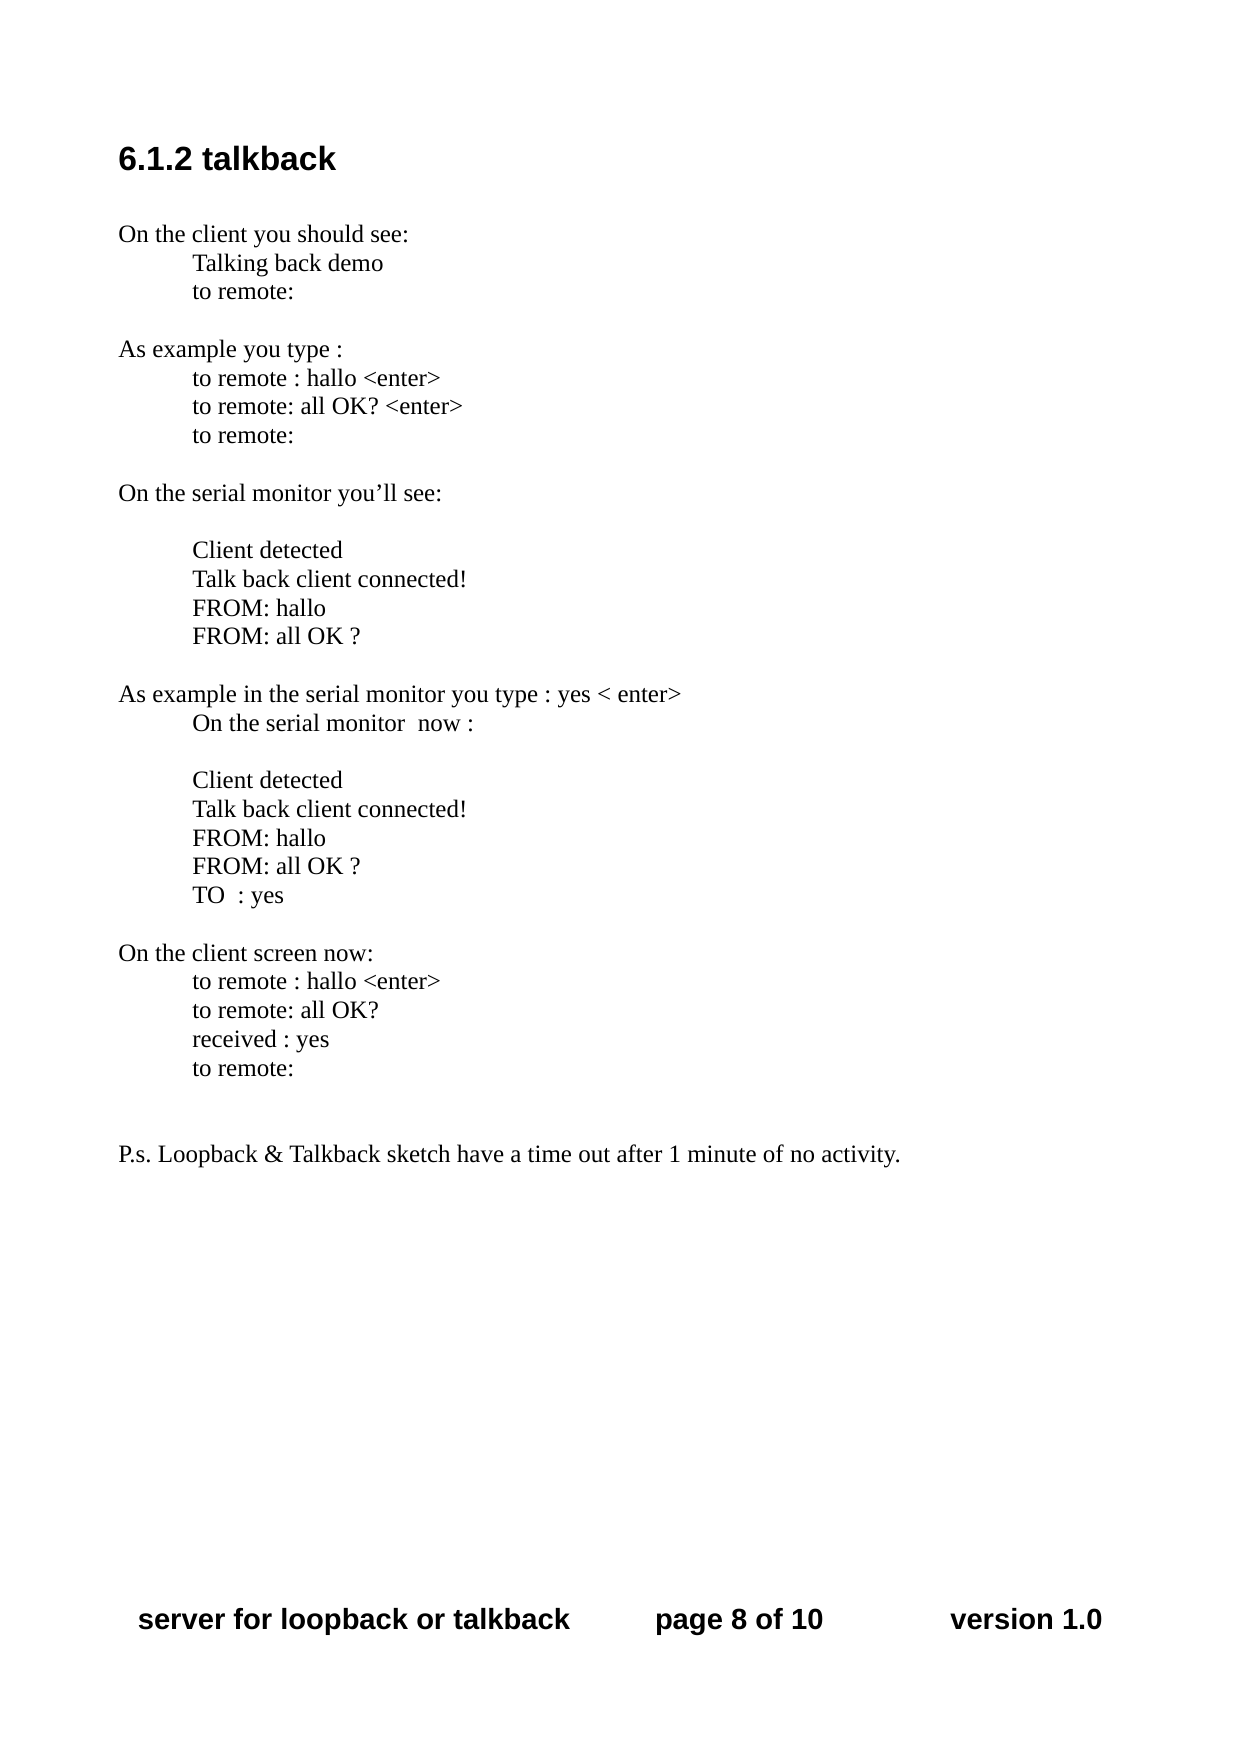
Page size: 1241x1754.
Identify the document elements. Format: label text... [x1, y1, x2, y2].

text FROM: hallo [118, 823, 1122, 851]
text P.s. Loopback & Talkback sketch have a time out after 1 minute of no activity. [118, 1139, 1122, 1168]
subtitle 6.1.2 talkback [118, 139, 1122, 178]
text to remote: [118, 1053, 1122, 1081]
text As example you type : [118, 334, 1122, 363]
text to remote : hallo <enter> [118, 966, 1122, 995]
text Client detected [118, 765, 1122, 794]
text Talk back client connected! [118, 794, 1122, 823]
text TO : yes [118, 880, 1122, 909]
text FROM: all OK ? [118, 851, 1122, 880]
text FROM: all OK ? [118, 621, 1122, 650]
text On the serial monitor you’ll see: [118, 478, 1122, 506]
text FROM: hallo [118, 593, 1122, 621]
text On the client you should see: [118, 219, 1122, 248]
text As example in the serial monitor you type : yes < enter> [118, 679, 1122, 708]
text Talk back client connected! [118, 564, 1122, 593]
text to remote: all OK? <enter> [118, 391, 1122, 420]
text to remote: all OK? [118, 995, 1122, 1024]
text Talking back demo [118, 248, 1122, 276]
text to remote : hallo <enter> [118, 363, 1122, 391]
text to remote: [118, 420, 1122, 449]
text Client detected [118, 535, 1122, 564]
text On the serial monitor now : [118, 708, 1122, 736]
text to remote: [118, 276, 1122, 305]
text received : yes [118, 1024, 1122, 1053]
text On the client screen now: [118, 938, 1122, 966]
